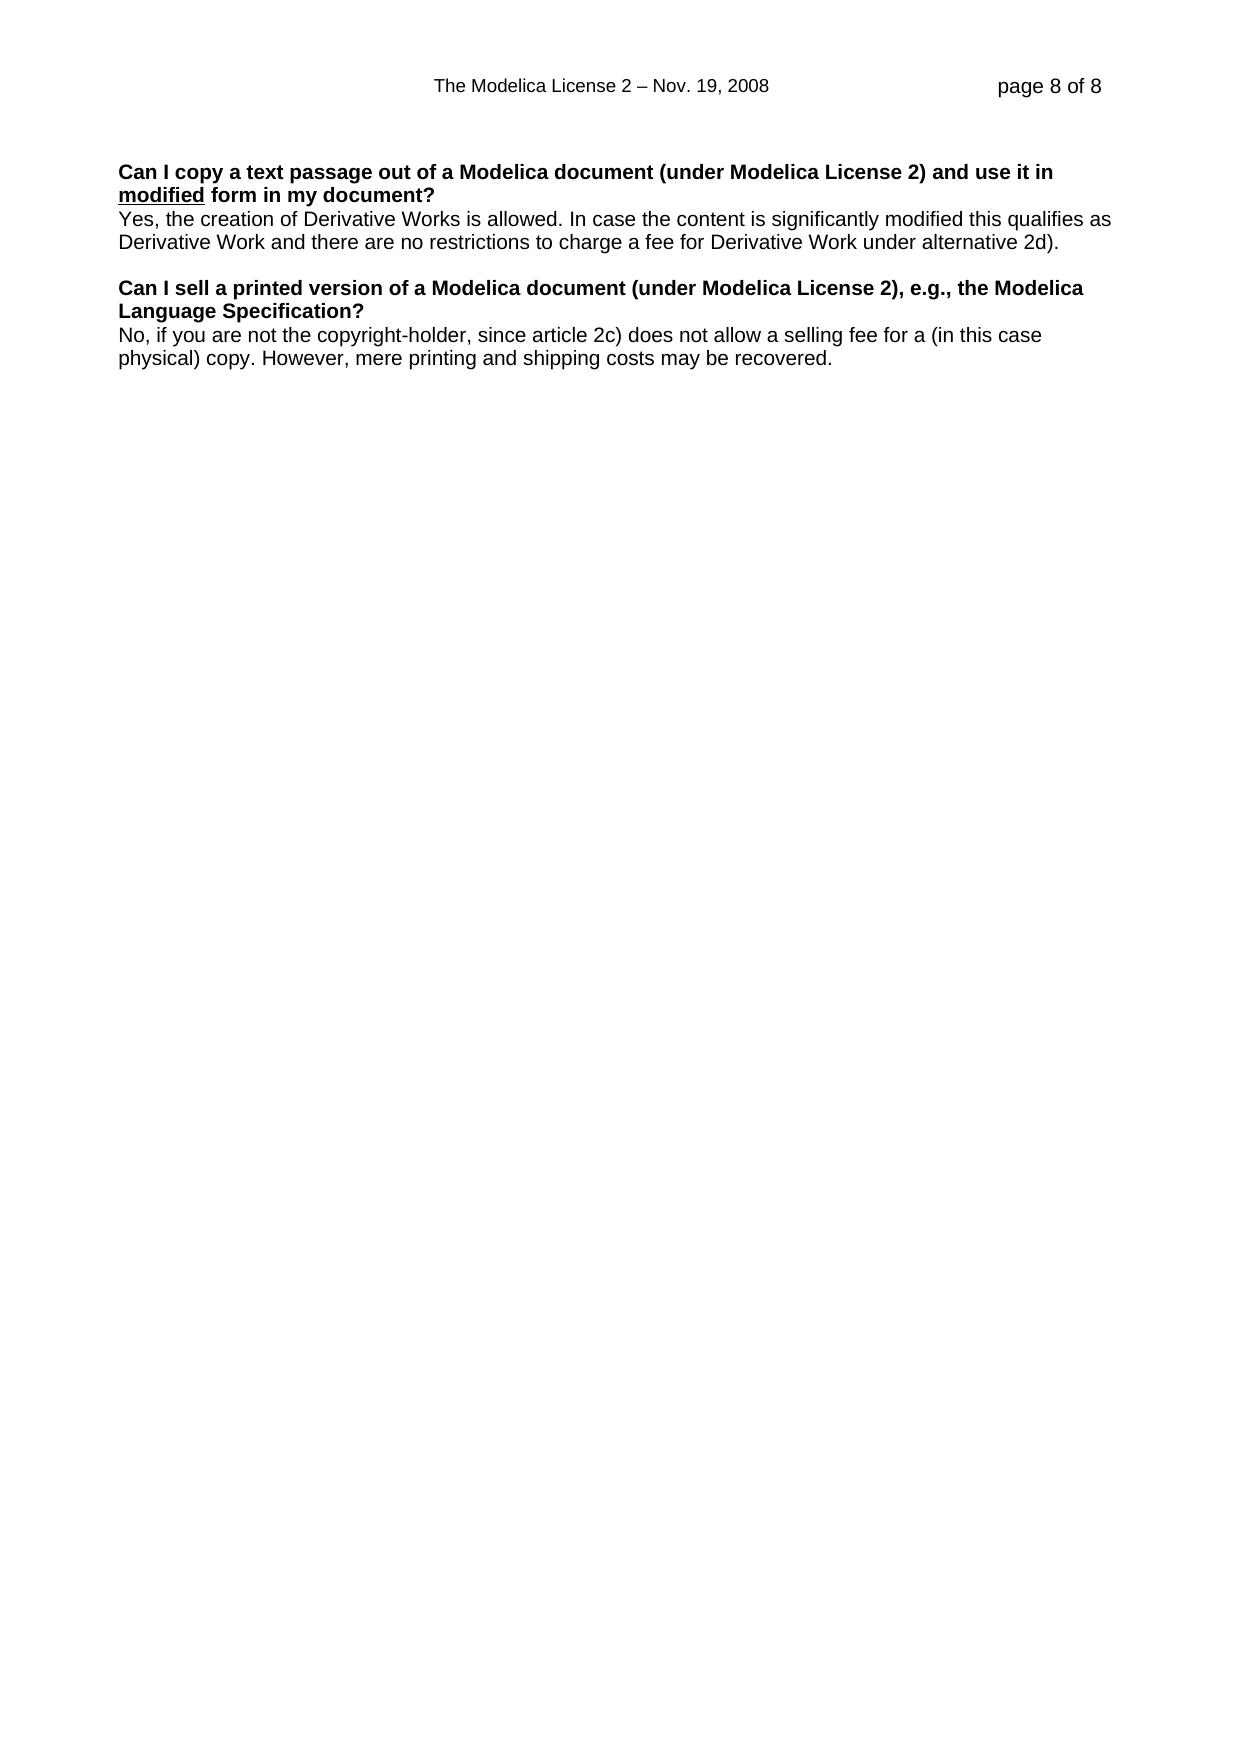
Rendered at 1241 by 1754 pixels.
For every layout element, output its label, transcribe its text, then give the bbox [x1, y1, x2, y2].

text Can I copy a text passage out of a Modelica document (under Modelica License 2) and use it in modified form in my document? [118, 161, 1122, 207]
text No, if you are not the copyright-holder, since article 2c) does not allow a selling fee for a (in this case physical) copy. However, mere printing and shipping costs may be recovered. [118, 323, 1122, 370]
text Can I sell a printed version of a Modelica document (under Modelica License 2), e.g., the Modelica Language Specification? [118, 277, 1122, 323]
text Yes, the creation of Derivative Works is allowed. In case the content is significantly modified this qualifies as Derivative Work and there are no restrictions to charge a fee for Derivative Work under alternative 2d). [118, 207, 1122, 254]
